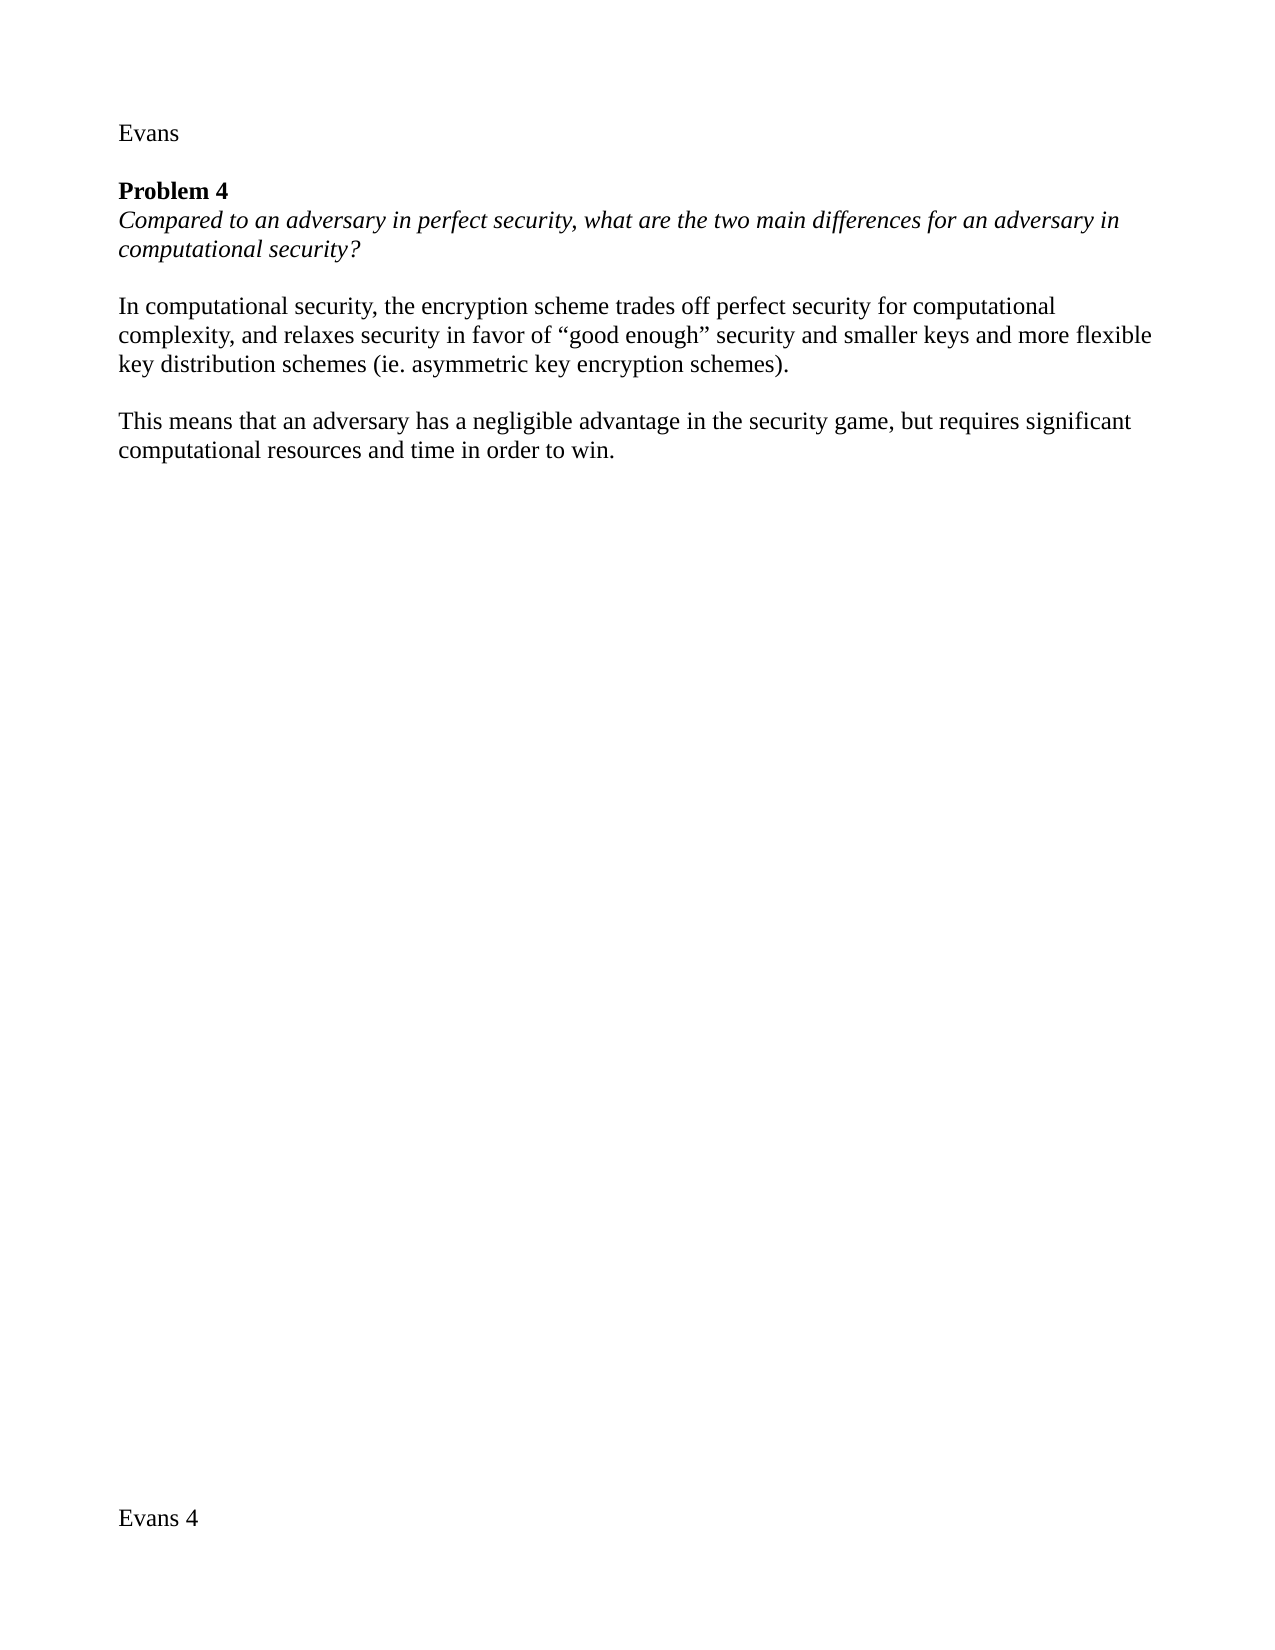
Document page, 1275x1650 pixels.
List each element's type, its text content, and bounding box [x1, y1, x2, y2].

text Problem 4 [118, 176, 1157, 205]
text Compared to an adversary in perfect security, what are the two main differences for an adversary in computational security? [118, 205, 1157, 263]
text This means that an adversary has a negligible advantage in the security game, but requires significant computational resources and time in order to win. [118, 406, 1157, 464]
text In computational security, the encryption scheme trades off perfect security for computational complexity, and relaxes security in favor of “good enough” security and smaller keys and more flexible key distribution schemes (ie. asymmetric key encryption schemes). [118, 291, 1157, 378]
